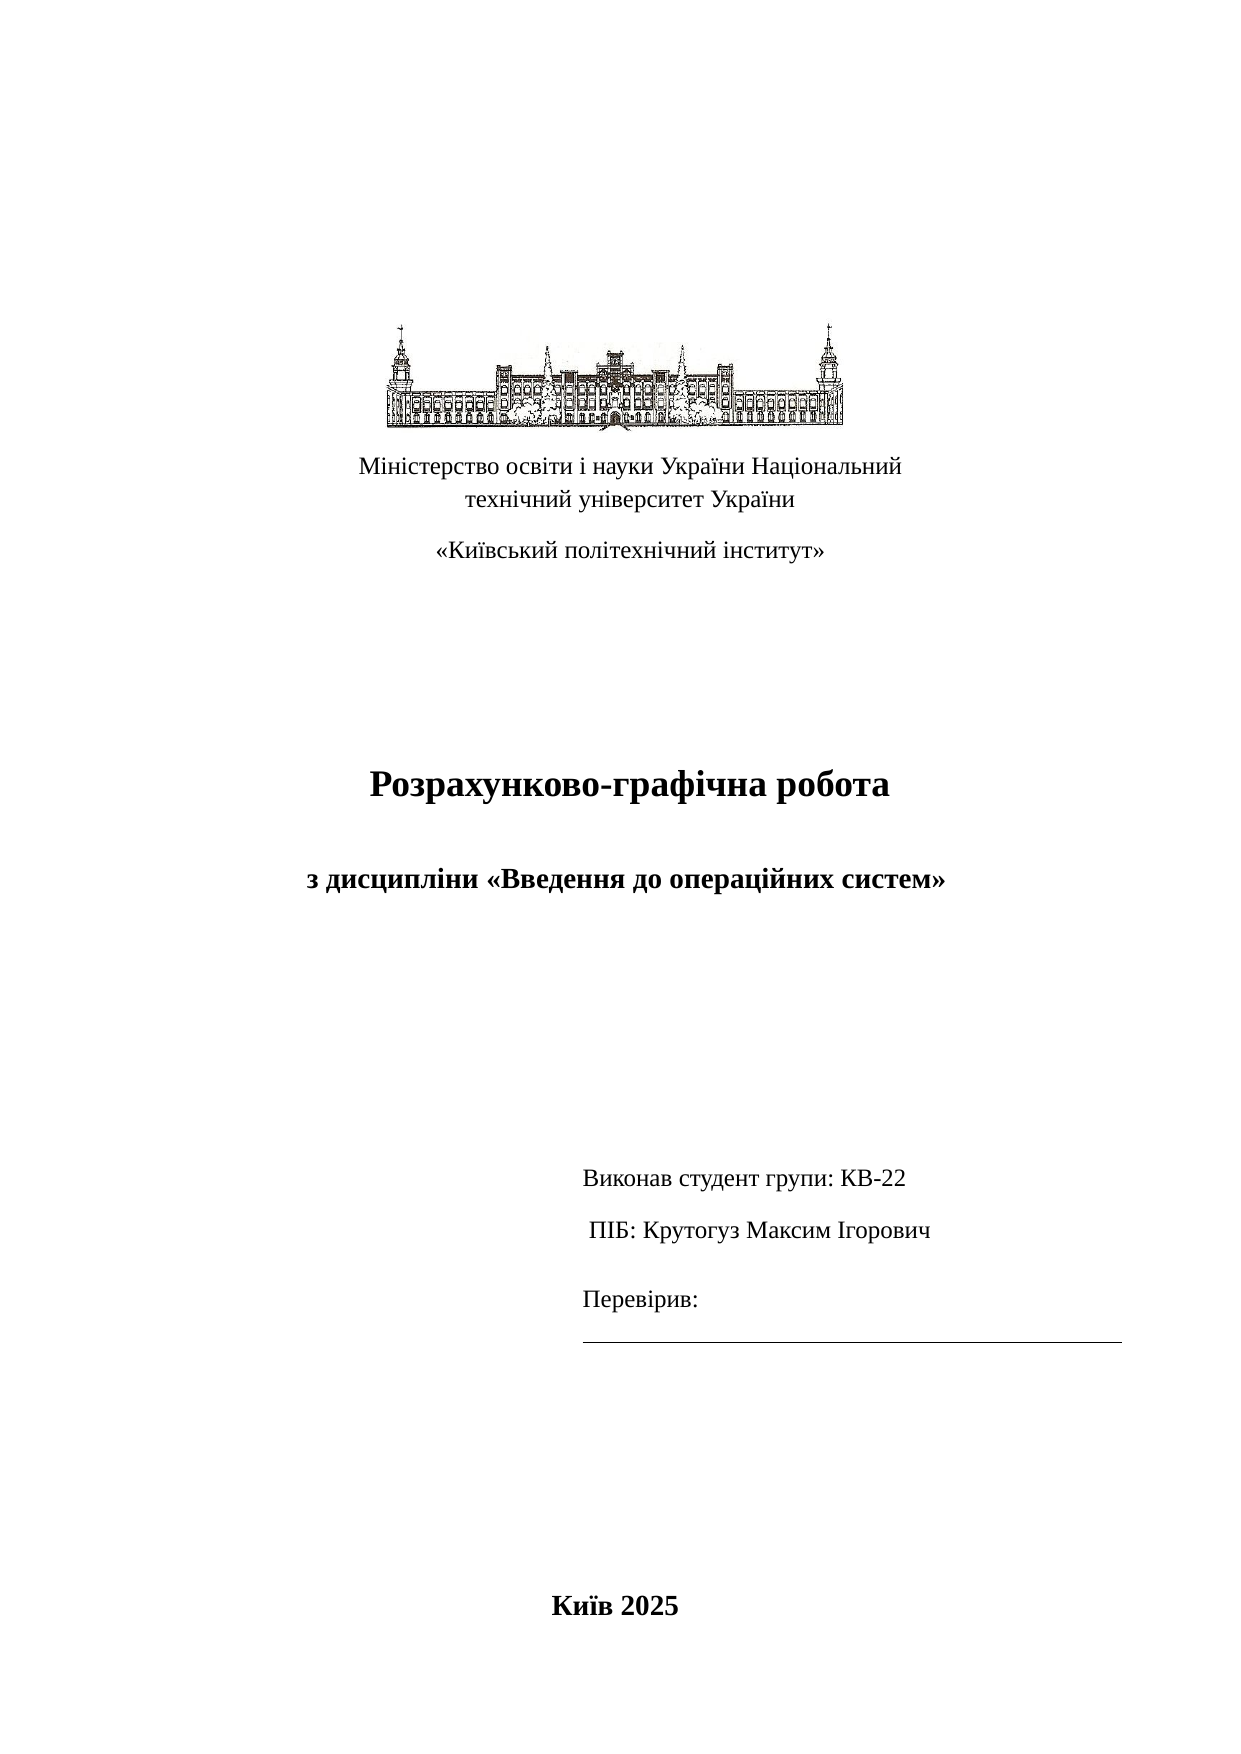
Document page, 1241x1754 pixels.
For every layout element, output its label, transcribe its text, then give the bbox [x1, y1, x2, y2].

text Київ 2025 [118, 1588, 1112, 1621]
text Перевірив: [582, 1284, 1122, 1342]
text Міністерство освіти і науки України Національний технічний університет України [330, 451, 930, 513]
text «Київський політехнічний інститут» [148, 532, 1112, 565]
picture [384, 318, 849, 433]
text з дисципліни «Введення до операційних систем» [131, 861, 1122, 894]
title Розрахунково-графічна робота [148, 761, 1112, 804]
text ПІБ: Крутогуз Максим Ігорович [582, 1215, 1107, 1244]
text Виконав студент групи: КВ-22 [582, 1163, 1107, 1191]
